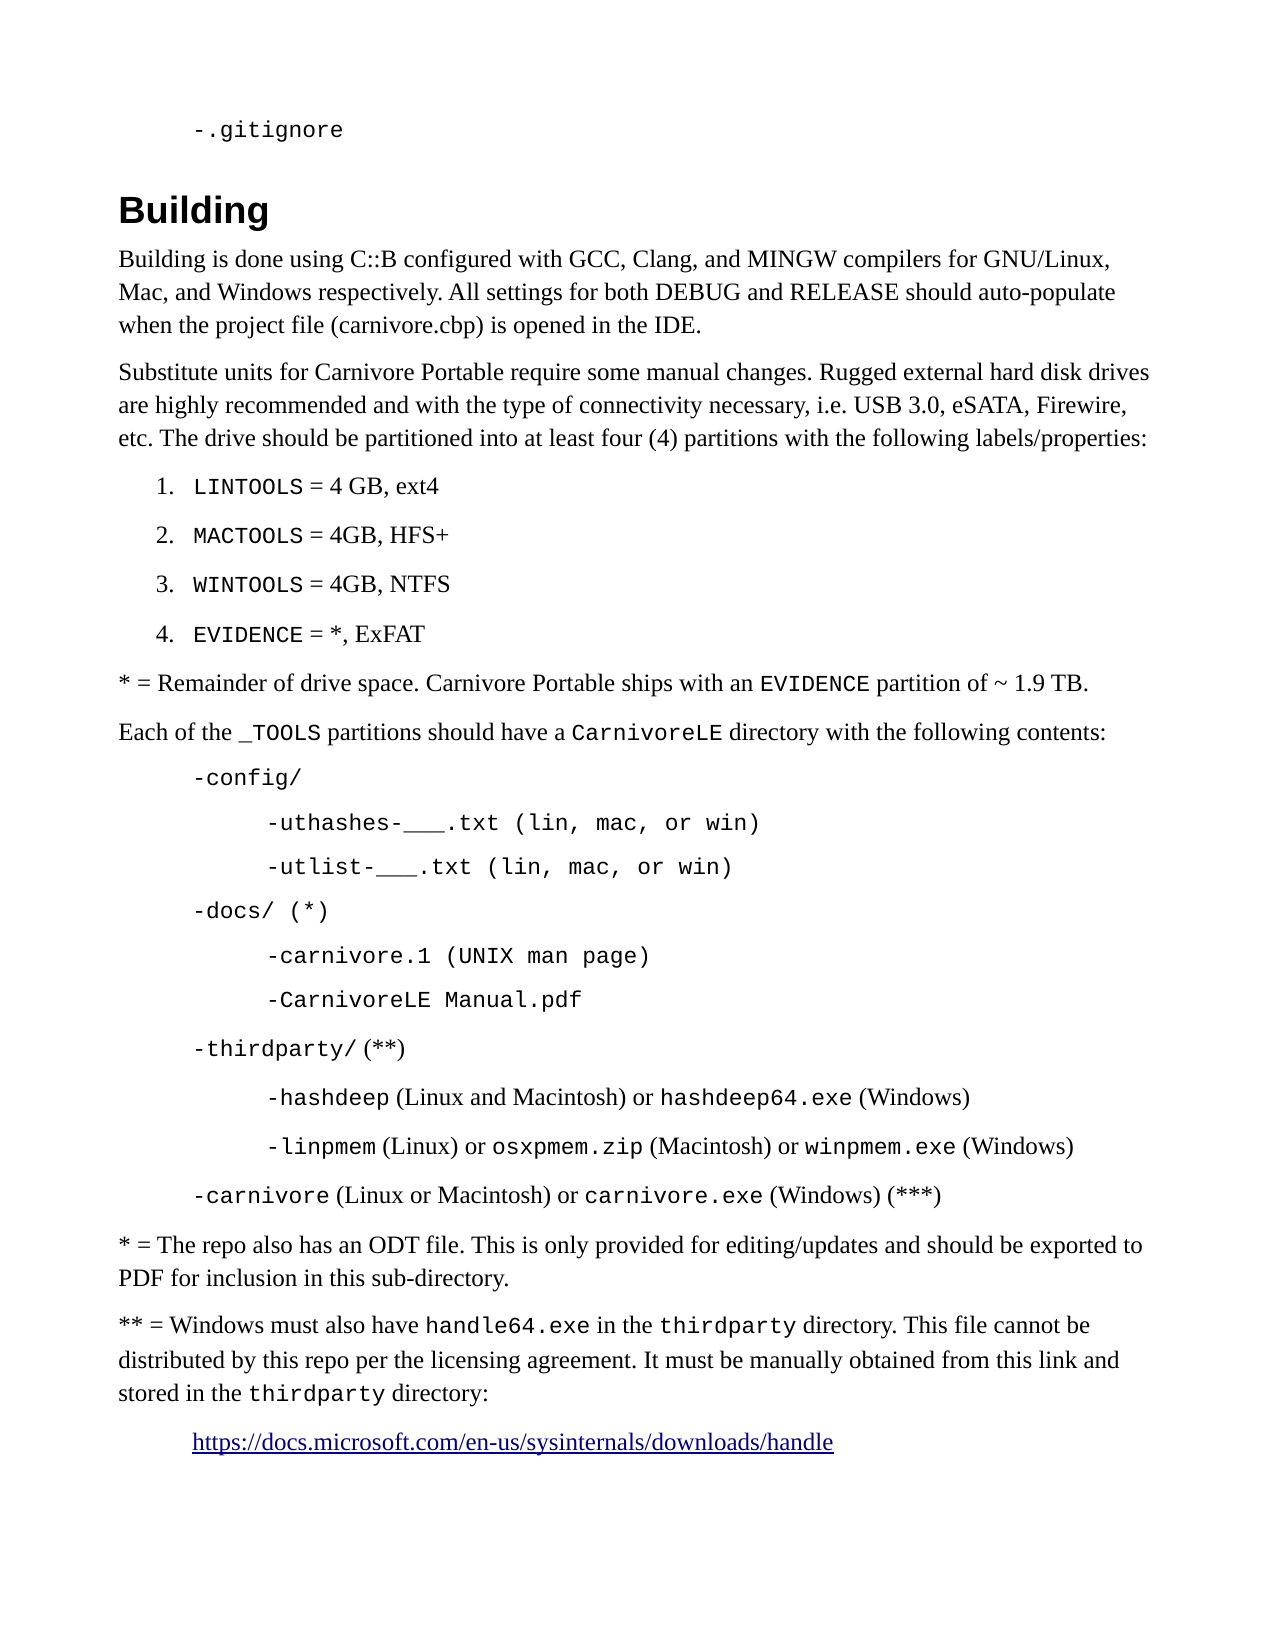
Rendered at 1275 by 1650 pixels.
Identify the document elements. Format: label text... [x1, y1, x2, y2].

text Substitute units for Carnivore Portable require some manual changes. Rugged external hard disk drives are highly recommended and with the type of connectivity necessary, i.e. USB 3.0, eSATA, Firewire, etc. The drive should be partitioned into at least four (4) partitions with the following labels/properties: [118, 357, 1157, 452]
text -uthashes-___.txt (lin, mac, or win) [266, 811, 1157, 837]
text Building is done using C::B configured with GCC, Clang, and MINGW compilers for GNU/Linux, Mac, and Windows respectively. All settings for both DEBUG and RELEASE should auto-populate when the project file (carnivore.cbp) is opened in the IDE. [118, 244, 1157, 338]
text Each of the _TOOLS partitions should have a CarnivoreLE directory with the following contents: [118, 717, 1157, 747]
list LINTOOLS = 4 GB, ext4 [156, 471, 1157, 501]
text https://docs.microsoft.com/en-us/sysinternals/downloads/handle [118, 1427, 1157, 1456]
text -carnivore.1 (UNIX man page) [266, 944, 1157, 970]
text -CarnivoreLE Manual.pdf [266, 988, 1157, 1014]
text * = The repo also has an ODT file. This is only provided for editing/updates and should be exported to PDF for inclusion in this sub-directory. [118, 1230, 1157, 1292]
list EVIDENCE = *, ExFAT [156, 619, 1157, 649]
text -thirdparty/ (**) [192, 1033, 1157, 1063]
list WINTOOLS = 4GB, NTFS [156, 569, 1157, 600]
list MACTOOLS = 4GB, HFS+ [156, 520, 1157, 550]
text -docs/ (*) [192, 900, 1157, 926]
text -hashdeep (Linux and Macintosh) or hashdeep64.exe (Windows) [266, 1082, 1157, 1112]
text -.gitignore [192, 118, 1157, 144]
text -carnivore (Linux or Macintosh) or carnivore.exe (Windows) (***) [192, 1181, 1157, 1211]
subtitle Building [118, 187, 1157, 231]
text -utlist-___.txt (lin, mac, or win) [266, 855, 1157, 881]
text * = Remainder of drive space. Carnivore Portable ships with an EVIDENCE partition of ~ 1.9 TB. [118, 668, 1157, 698]
text -config/ [192, 767, 1157, 792]
text -linpmem (Linux) or osxpmem.zip (Macintosh) or winpmem.exe (Windows) [266, 1131, 1157, 1162]
text ** = Windows must also have handle64.exe in the thirdparty directory. This file cannot be distributed by this repo per the licensing agreement. It must be manually obtained from this link and stored in the thirdparty directory: [118, 1311, 1157, 1408]
